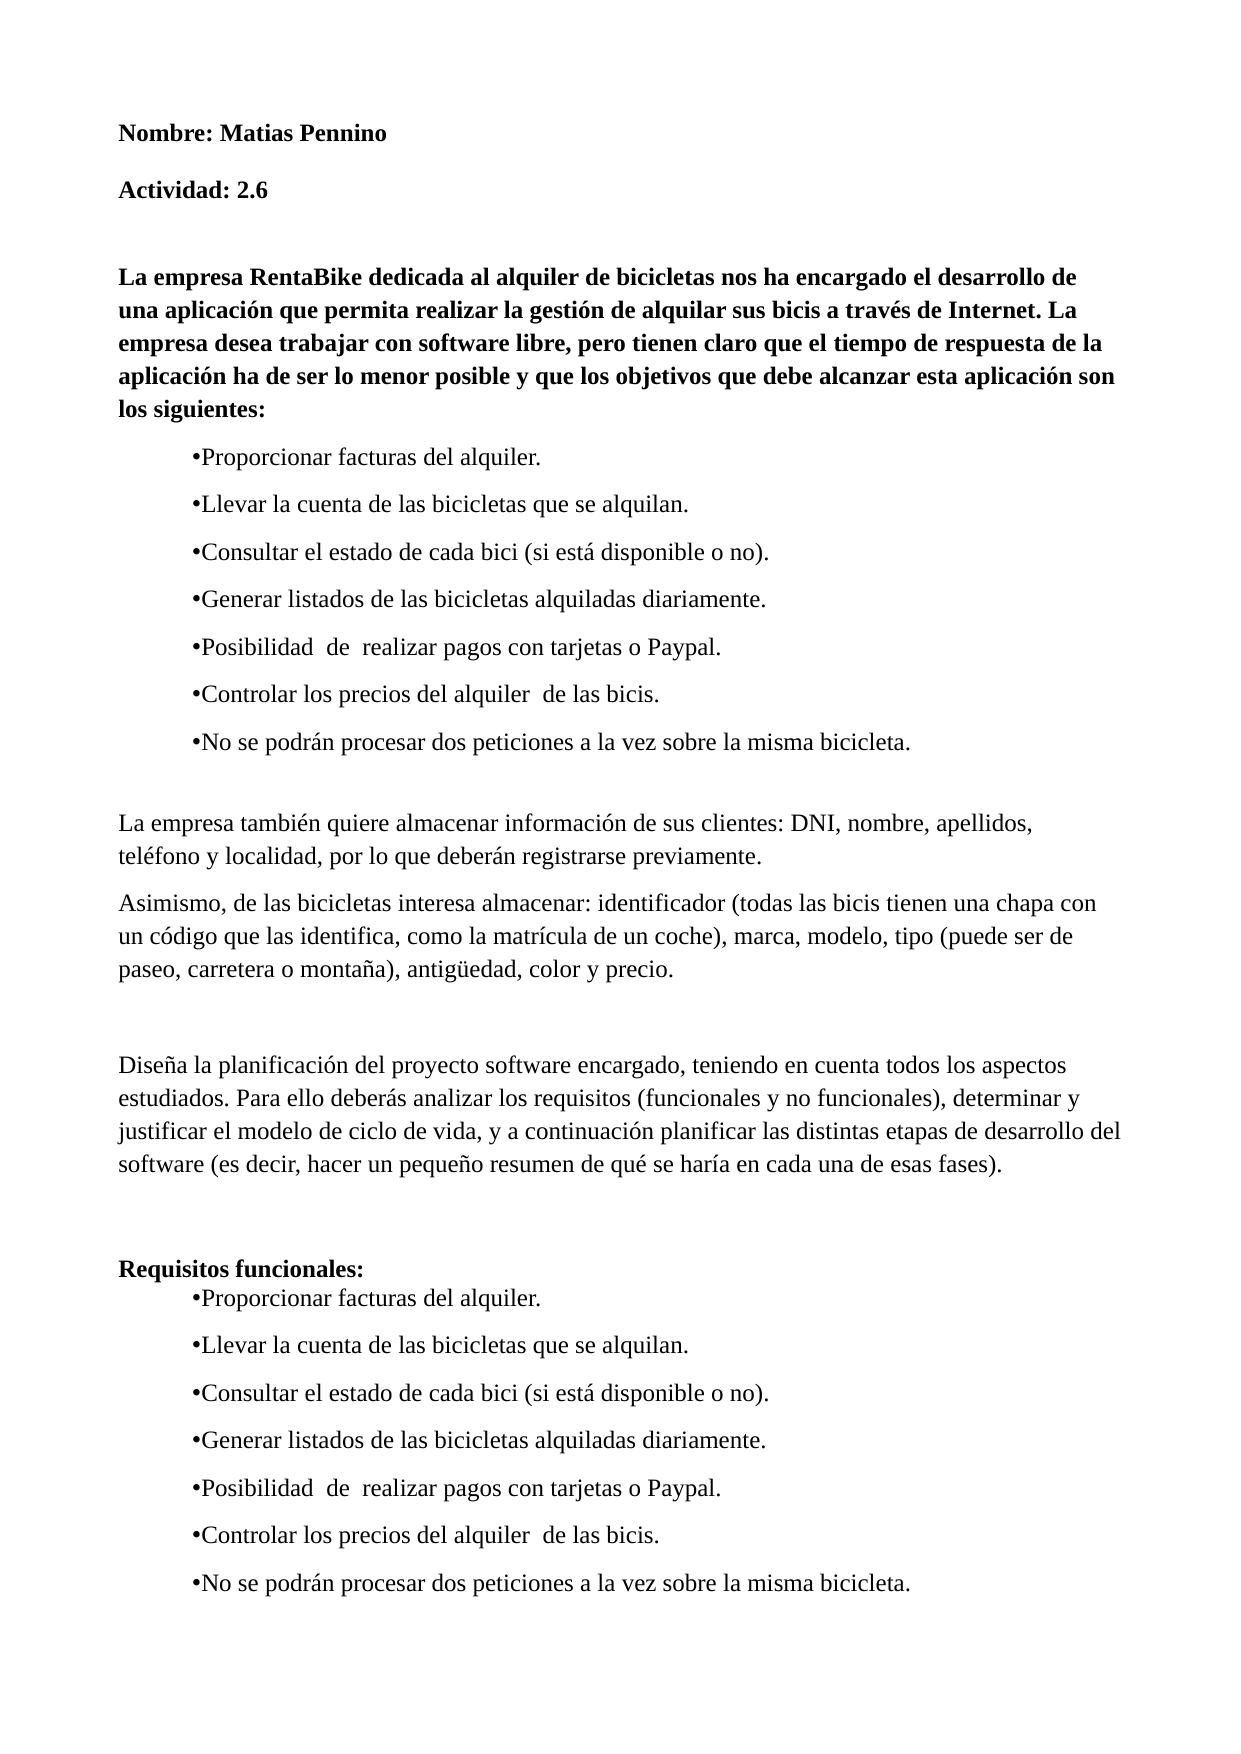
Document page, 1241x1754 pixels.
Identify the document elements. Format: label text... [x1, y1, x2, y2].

list Controlar los precios del alquiler de las bicis. [118, 1521, 1122, 1549]
text Requisitos funcionales: [118, 1254, 1122, 1283]
text Nombre: Matias Pennino [118, 118, 1122, 147]
list Generar listados de las bicicletas alquiladas diariamente. [118, 1425, 1122, 1454]
text Actividad: 2.6 [118, 176, 1122, 204]
text La empresa también quiere almacenar información de sus clientes: DNI, nombre, apellidos, teléfono y localidad, por lo que deberán registrarse previamente. [118, 775, 1122, 869]
text La empresa RentaBike dedicada al alquiler de bicicletas nos ha encargado el desarrollo de una aplicación que permita realizar la gestión de alquilar sus bicis a través de Internet. La empresa desea trabajar con software libre, pero tienen claro que el tiempo de respuesta de la aplicación ha de ser lo menor posible y que los objetivos que debe alcanzar esta aplicación son los siguientes: [118, 262, 1122, 423]
text Asimismo, de las bicicletas interesa almacenar: identificador (todas las bicis tienen una chapa con un código que las identifica, como la matrícula de un coche), marca, modelo, tipo (puede ser de paseo, carretera o montaña), antigüedad, color y precio. [118, 888, 1122, 983]
list Controlar los precios del alquiler de las bicis. [118, 679, 1122, 708]
list Consultar el estado de cada bici (si está disponible o no). [118, 1378, 1122, 1407]
list Consultar el estado de cada bici (si está disponible o no). [118, 537, 1122, 566]
list Posibilidad de realizar pagos con tarjetas o Paypal. [118, 632, 1122, 661]
list No se podrán procesar dos peticiones a la vez sobre la misma bicicleta. [118, 1568, 1122, 1597]
list Proporcionar facturas del alquiler. [118, 442, 1122, 470]
list Llevar la cuenta de las bicicletas que se alquilan. [118, 489, 1122, 518]
list Proporcionar facturas del alquiler. [118, 1283, 1122, 1311]
list Generar listados de las bicicletas alquiladas diariamente. [118, 584, 1122, 613]
list Posibilidad de realizar pagos con tarjetas o Paypal. [118, 1473, 1122, 1502]
text Diseña la planificación del proyecto software encargado, teniendo en cuenta todos los aspectos estudiados. Para ello deberás analizar los requisitos (funcionales y no funcionales), determinar y justificar el modelo de ciclo de vida, y a continuación planificar las distintas etapas de desarrollo del software (es decir, hacer un pequeño resumen de qué se haría en cada una de esas fases). [118, 1050, 1122, 1177]
list No se podrán procesar dos peticiones a la vez sobre la misma bicicleta. [118, 727, 1122, 756]
list Llevar la cuenta de las bicicletas que se alquilan. [118, 1330, 1122, 1359]
